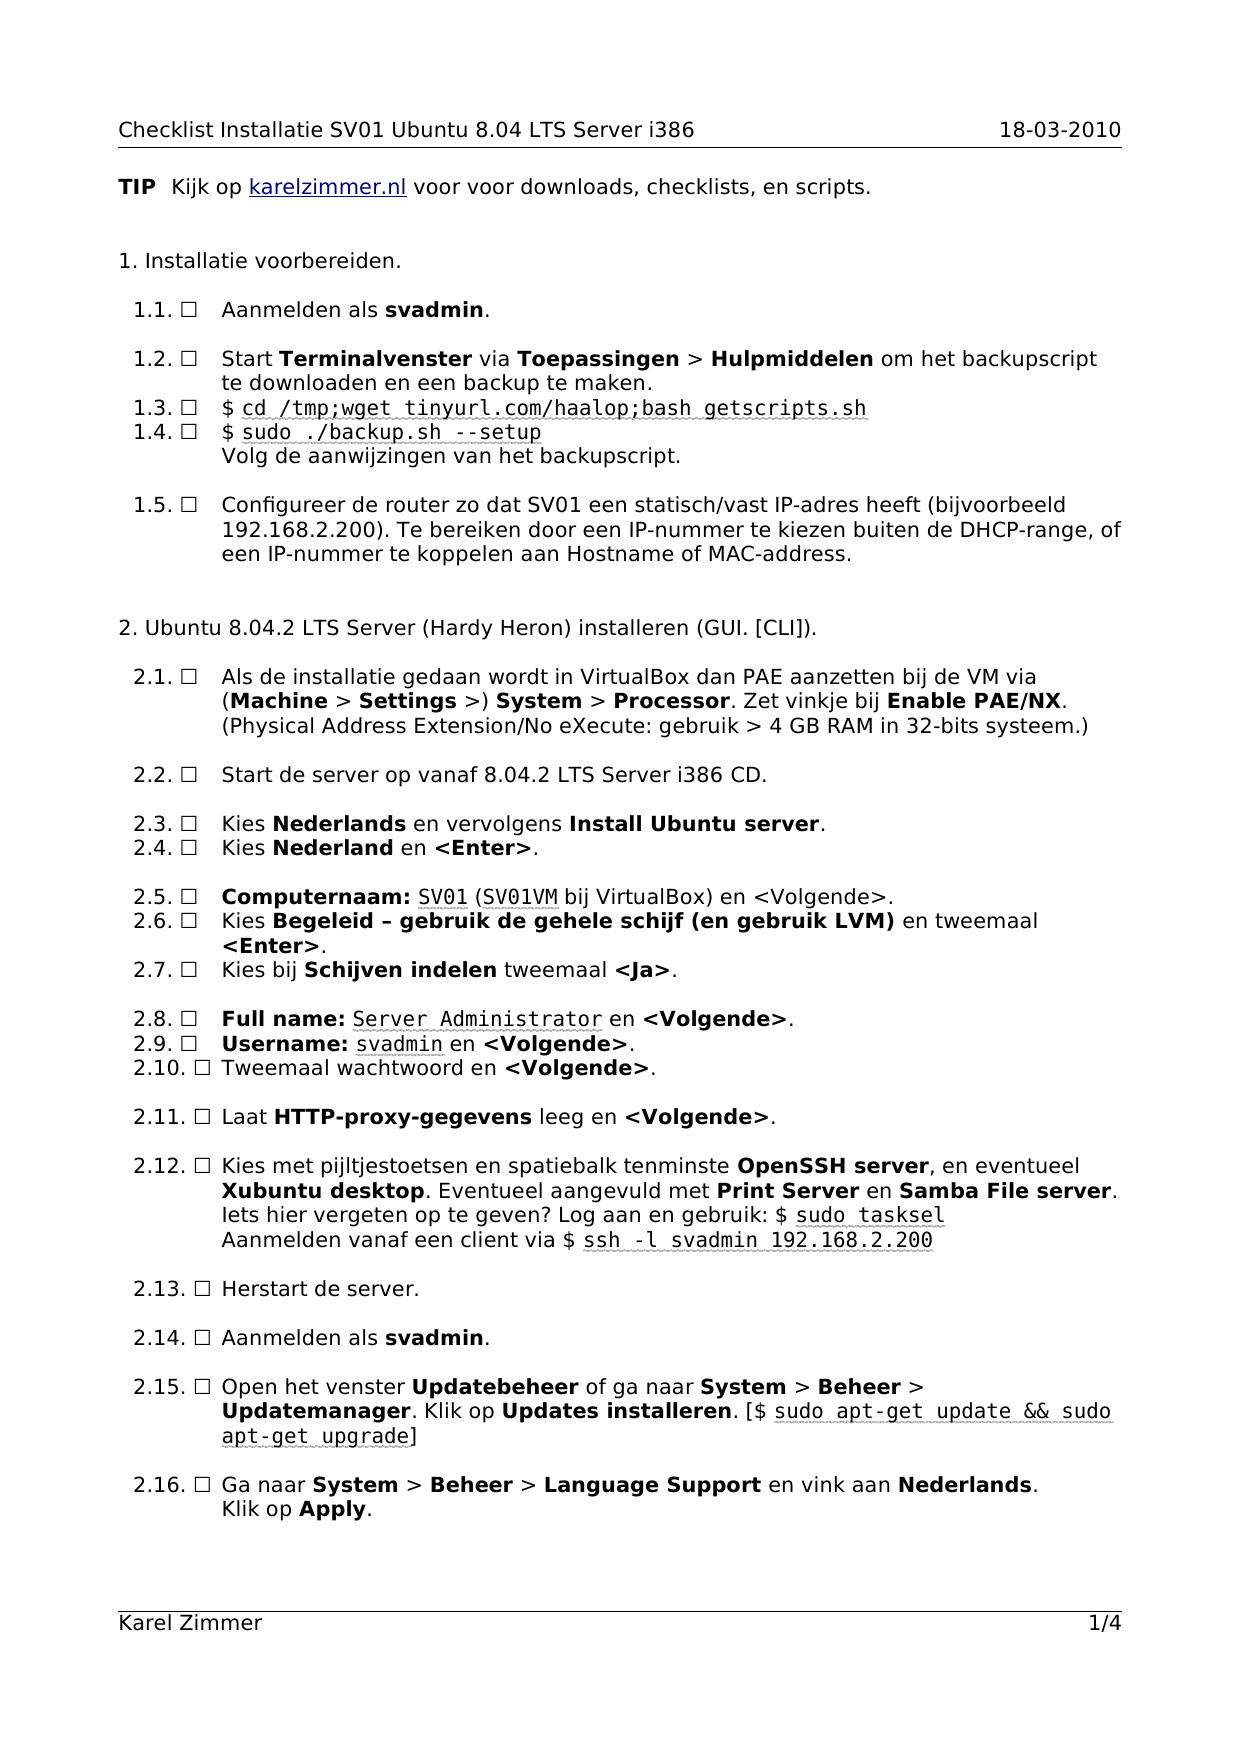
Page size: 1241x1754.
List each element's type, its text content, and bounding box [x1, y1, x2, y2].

list Start Terminalvenster via Toepassingen > Hulpmiddelen om het backupscript te downloaden en een backup te maken. [133, 346, 1122, 395]
list Als de installatie gedaan wordt in VirtualBox dan PAE aanzetten bij de VM via (Machine > Settings >) System > Processor. Zet vinkje bij Enable PAE/NX. (Physical Address Extension/No eXecute: gebruik > 4 GB RAM in 32-bits systeem.) [133, 665, 1122, 738]
list Tweemaal wachtwoord en <Volgende>. [133, 1056, 1122, 1081]
list Kies Nederland en <Enter>. [133, 836, 1122, 861]
list Aanmelden als svadmin. [133, 1326, 1122, 1350]
list Laat HTTP-proxy-gegevens leeg en <Volgende>. [133, 1105, 1122, 1130]
text TIP Kijk op karelzimmer.nl voor voor downloads, checklists, en scripts. [118, 175, 1122, 224]
list Configureer de router zo dat SV01 een statisch/vast IP-adres heeft (bijvoorbeeld 192.168.2.200). Te bereiken door een IP-nummer te kiezen buiten de DHCP-range, of een IP-nummer te koppelen aan Hostname of MAC-address. [133, 493, 1122, 567]
list Ubuntu 8.04.2 LTS Server (Hardy Heron) installeren (GUI. [CLI]). [118, 616, 1122, 640]
list Installatie voorbereiden. [118, 248, 1122, 273]
list Full name: Server Administrator en <Volgende>. [133, 1007, 1122, 1032]
list $ sudo ./backup.sh --setup Volg de aanwijzingen van het backupscript. [133, 420, 1122, 469]
list Kies Nederlands en vervolgens Install Ubuntu server. [133, 812, 1122, 836]
list Aanmelden als svadmin. [133, 297, 1122, 322]
list Open het venster Updatebeheer of ga naar System > Beheer > Updatemanager. Klik op Updates installeren. [$ sudo apt-get update && sudo apt-get upgrade] [133, 1374, 1122, 1448]
list Herstart de server. [133, 1277, 1122, 1301]
list Kies Begeleid – gebruik de gehele schijf (en gebruik LVM) en tweemaal <Enter>. [133, 909, 1122, 958]
list Start de server op vanaf 8.04.2 LTS Server i386 CD. [133, 763, 1122, 787]
list Kies bij Schijven indelen tweemaal <Ja>. [133, 958, 1122, 983]
list Computernaam: SV01 (SV01VM bij VirtualBox) en <Volgende>. [133, 885, 1122, 909]
list Ga naar System > Beheer > Language Support en vink aan Nederlands. Klik op Apply. [133, 1472, 1122, 1521]
list Username: svadmin en <Volgende>. [133, 1032, 1122, 1056]
list Kies met pijltjestoetsen en spatiebalk tenminste OpenSSH server, en eventueel Xubuntu desktop. Eventueel aangevuld met Print Server en Samba File server. Iets hier vergeten op te geven? Log aan en gebruik: $ sudo tasksel Aanmelden vanaf een client via $ ssh -l svadmin 192.168.2.200 [133, 1154, 1122, 1252]
list $ cd /tmp;wget tinyurl.com/haalop;bash getscripts.sh [133, 395, 1122, 420]
